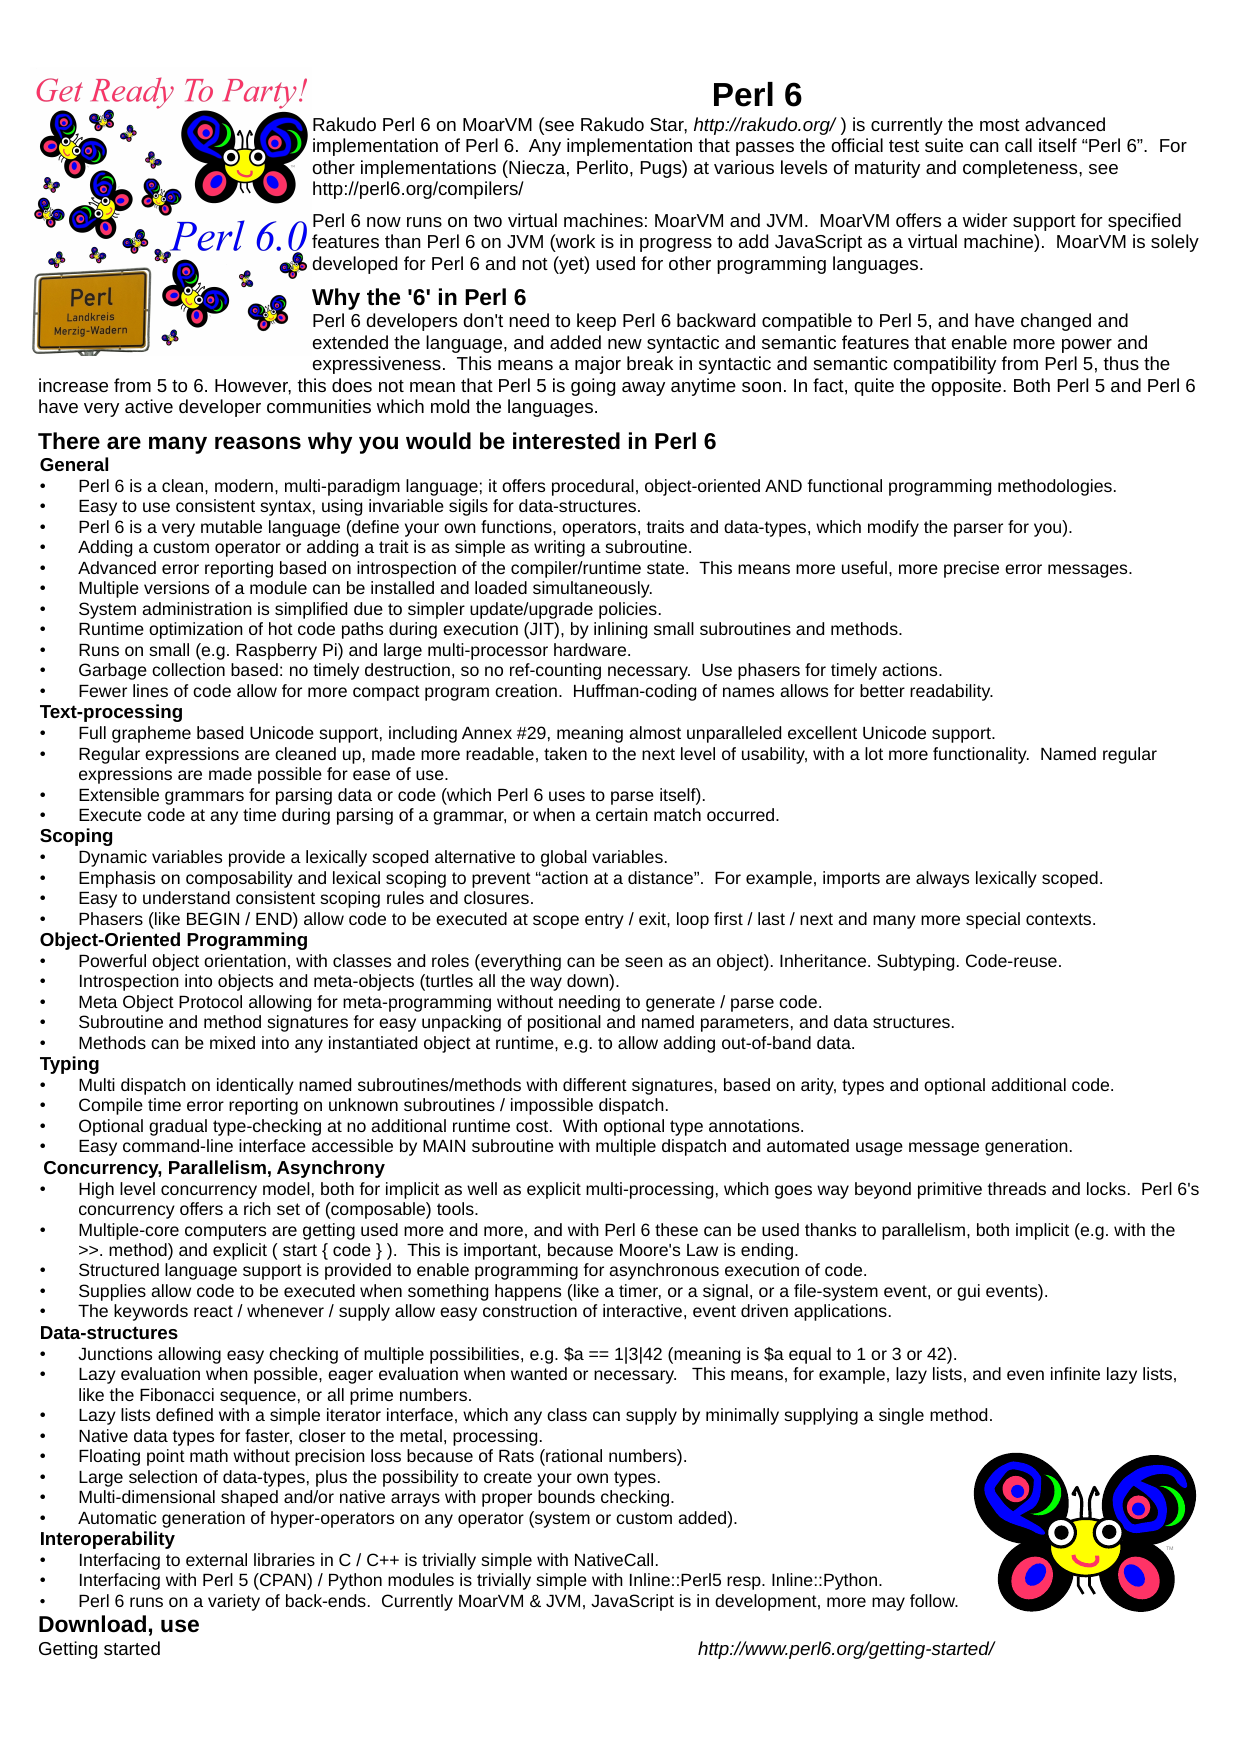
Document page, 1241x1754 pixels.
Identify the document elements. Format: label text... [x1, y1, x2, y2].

list Meta Object Protocol allowing for meta-programming without needing to generate / parse code. [39, 992, 1202, 1012]
text Why the '6' in Perl 6 [312, 284, 1202, 310]
list Multi dispatch on identically named subroutines/methods with different signatures, based on arity, types and optional additional code. [39, 1075, 1202, 1095]
list Interfacing to external libraries in C / C++ is trivially simple with NativeCall. [39, 1549, 1011, 1570]
list Runtime optimization of hot code paths during execution (JIT), by inlining small subroutines and methods. [39, 619, 1202, 640]
list Methods can be mixed into any instantiated object at runtime, e.g. to allow adding out-of-band data. [39, 1033, 1202, 1053]
text Rakudo Perl 6 on MoarVM (see Rakudo Star, http://rakudo.org/ ) is currently the most advanced implementation of Perl 6. Any implementation that passes the official test suite can call itself “Perl 6”. For other implementations (Niecza, Perlito, Pugs) at various levels of maturity and completeness, see http://perl6.org/compilers/ [312, 113, 1202, 200]
list Easy to understand consistent scoping rules and closures. [39, 888, 1202, 908]
list Perl 6 is a clean, modern, multi-paradigm language; it offers procedural, object-oriented AND functional programming methodologies. [39, 476, 1202, 496]
list System administration is simplified due to simpler update/upgrade policies. [39, 599, 1202, 619]
list Lazy lists defined with a simple iterator interface, which any class can supply by minimally supplying a single method. [39, 1405, 1202, 1425]
list Dynamic variables provide a lexically scoped alternative to global variables. [39, 847, 1202, 867]
text General [39, 454, 1202, 476]
list Extensible grammars for parsing data or code (which Perl 6 uses to parse itself). [39, 784, 1202, 805]
list Structured language support is provided to enable programming for asynchronous execution of code. [39, 1260, 1202, 1281]
list Advanced error reporting based on introspection of the compiler/runtime state. This means more useful, more precise error messages. [39, 558, 1202, 578]
list The keywords react / whenever / supply allow easy construction of interactive, event driven applications. [39, 1301, 1202, 1322]
list Regular expressions are cleaned up, made more readable, taken to the next level of usability, with a lot more functionality. Named regular expressions are made possible for ease of use. [39, 743, 1202, 784]
list Full grapheme based Unicode support, including Annex #29, meaning almost unparalleled excellent Unicode support. [39, 723, 1202, 743]
list Perl 6 is a very mutable language (define your own functions, operators, traits and data-types, which modify the parser for you). [39, 517, 1202, 537]
text Getting started http://www.perl6.org/getting-started/ [38, 1637, 1202, 1659]
text Text-processing [39, 701, 1202, 723]
list Subroutine and method signatures for easy unpacking of positional and named parameters, and data structures. [39, 1012, 1202, 1033]
list Emphasis on composability and lexical scoping to prevent “action at a distance”. For example, imports are always lexically scoped. [39, 867, 1202, 888]
text Interoperability [39, 1528, 1018, 1549]
text Typing [39, 1053, 1202, 1075]
text Perl 6 now runs on two virtual machines: MoarVM and JVM. MoarVM offers a wider support for specified features than Perl 6 on JVM (work is in progress to add JavaScript as a virtual machine). MoarVM is solely developed for Perl 6 and not (yet) used for other programming languages. [312, 209, 1202, 274]
list Multiple versions of a module can be installed and loaded simultaneously. [39, 578, 1202, 599]
list Optional gradual type-checking at no additional runtime cost. With optional type annotations. [39, 1116, 1202, 1136]
text Scoping [39, 825, 1202, 847]
list Supplies allow code to be executed when something happens (like a timer, or a signal, or a file-system event, or gui events). [39, 1281, 1202, 1301]
text Interoperability [1156, 1528, 1202, 1549]
list Runs on small (e.g. Raspberry Pi) and large multi-processor hardware. [39, 640, 1202, 660]
list Multi-dimensional shaped and/or native arrays with proper bounds checking. [39, 1487, 975, 1507]
list Phasers (like BEGIN / END) allow code to be executed at scope entry / exit, loop first / last / next and many more special contexts. [39, 908, 1202, 929]
list Native data types for faster, closer to the metal, processing. [39, 1425, 1202, 1446]
list Execute code at any time during parsing of a grammar, or when a certain match occurred. [39, 805, 1202, 825]
list Easy to use consistent syntax, using invariable sigils for data-structures. [39, 496, 1202, 517]
list Concurrency, Parallelism, Asynchrony [38, 1157, 1202, 1178]
list Compile time error reporting on unknown subroutines / impossible dispatch. [39, 1095, 1202, 1116]
text Download, use [38, 1611, 1202, 1637]
picture [29, 67, 312, 356]
list Garbage collection based: no timely destruction, so no ref-counting necessary. Use phasers for timely actions. [39, 660, 1202, 681]
text Object-Oriented Programming [39, 929, 1202, 951]
list Floating point math without precision loss because of Rats (rational numbers). [39, 1446, 1202, 1466]
list Multiple-core computers are getting used more and more, and with Perl 6 these can be used thanks to parallelism, both implicit (e.g. with the >>. method) and explicit ( start { code } ). This is important, because Moore's Law is ending. [39, 1219, 1202, 1260]
list Easy command-line interface accessible by MAIN subroutine with multiple dispatch and automated usage message generation. [39, 1136, 1202, 1157]
list Powerful object orientation, with classes and roles (everything can be seen as an object). Inheritance. Subtyping. Code-reuse. [39, 951, 1202, 971]
list Fewer lines of code allow for more compact program creation. Huffman-coding of names allows for better readability. [39, 681, 1202, 701]
text Data-structures [39, 1322, 1202, 1343]
list High level concurrency model, both for implicit as well as explicit multi-processing, which goes way beyond primitive threads and locks. Perl 6's concurrency offers a rich set of (composable) tools. [39, 1178, 1202, 1219]
text Perl 6 developers don't need to keep Perl 6 backward compatible to Perl 5, and have changed and extended the language, and added new syntactic and semantic features that enable more power and expressiveness. This means a major break in syntactic and semantic compatibility from Perl 5, thus the increase from 5 to 6. However, this does not mean that Perl 5 is going away anytime soon. In fact, quite the opposite. Both Perl 5 and Perl 6 have very active developer communities which mold the languages. [38, 310, 1202, 418]
list Large selection of data-types, plus the possibility to create your own types. [39, 1466, 983, 1487]
list Interfacing with Perl 5 (CPAN) / Python modules is trivially simple with Inline::Perl5 resp. Inline::Python. [39, 1570, 999, 1591]
list Junctions allowing easy checking of multiple possibilities, e.g. $a == 1|3|42 (meaning is $a equal to 1 or 3 or 42). [39, 1343, 1202, 1364]
list Automatic generation of hyper-operators on any operator (system or custom added). [39, 1507, 987, 1528]
text Perl 6 [312, 75, 1202, 113]
list Adding a custom operator or adding a trait is as simple as writing a subroutine. [39, 537, 1202, 558]
list Introspection into objects and meta-objects (turtles all the way down). [39, 971, 1202, 992]
text There are many reasons why you would be interested in Perl 6 [38, 428, 1202, 454]
list Perl 6 runs on a variety of back-ends. Currently MoarVM & JVM, JavaScript is in development, more may follow. [39, 1591, 1020, 1611]
list Lazy evaluation when possible, eager evaluation when wanted or necessary. This means, for example, lazy lists, and even infinite lazy lists, like the Fibonacci sequence, or all prime numbers. [39, 1364, 1202, 1405]
